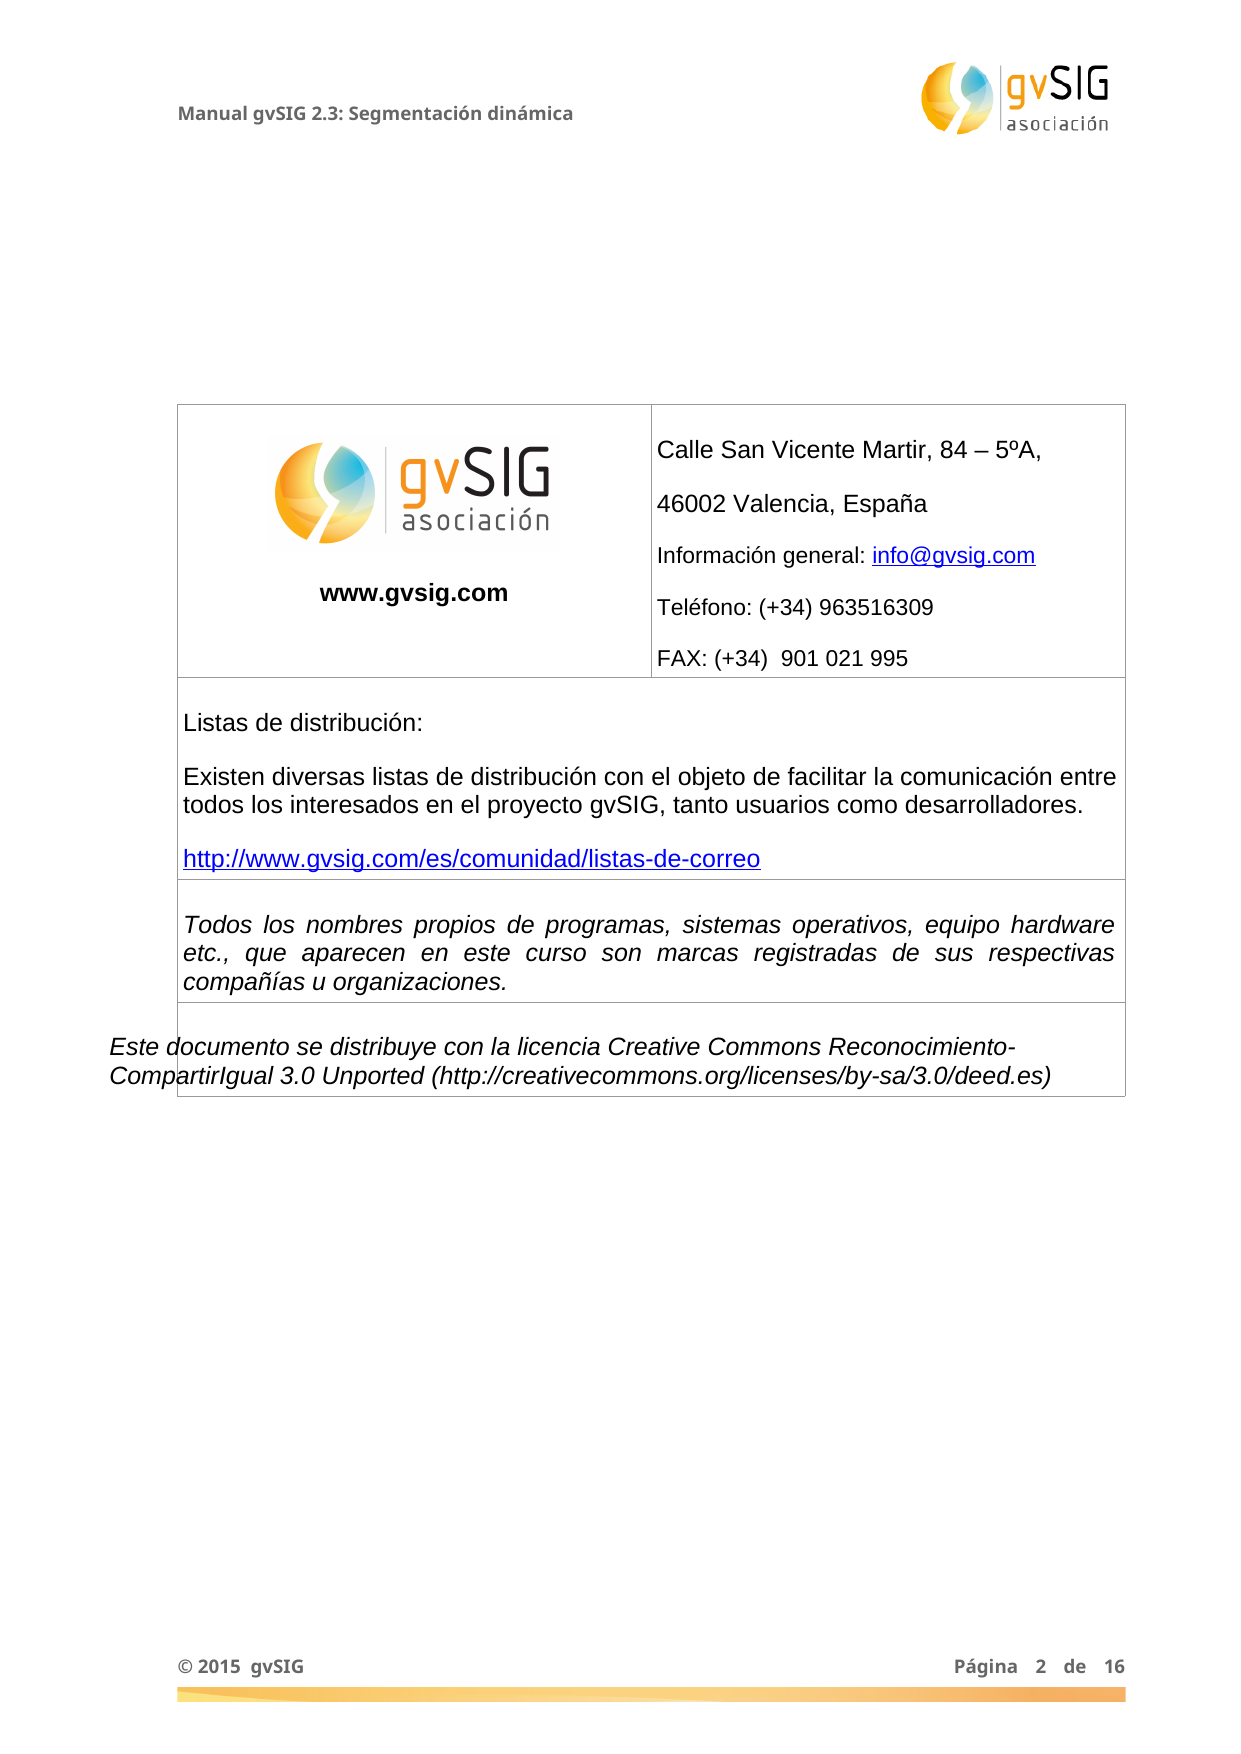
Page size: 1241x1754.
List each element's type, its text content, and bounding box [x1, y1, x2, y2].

table_cell Todos los nombres propios de programas, sistemas operativos, equipo hardware etc., que aparecen en este curso son marcas registradas de sus respectivas compañías u organizaciones. [178, 880, 1125, 1002]
table_header Calle San Vicente Martir, 84 – 5ºA, 46002 Valencia, España Información general: info@gvsig.com Teléfono: (+34) 963516309 FAX: (+34) 901 021 995 [652, 405, 1125, 677]
picture [902, 47, 1122, 148]
picture [177, 1687, 1126, 1702]
table_cell Este documento se distribuye con la licencia Creative Commons Reconocimiento-CompartirIgual 3.0 Unported (http://creativecommons.org/licenses/by-sa/3.0/deed.es) [178, 1003, 1125, 1096]
table_cell Listas de distribución: Existen diversas listas de distribución con el objeto de facilitar la comunicación entre todos los interesados en el proyecto gvSIG, tanto usuarios como desarrolladores. http://www.gvsig.com/es/comunidad/listas-de-correo [178, 678, 1125, 879]
picture [267, 435, 561, 553]
table_header www.gvsig.com [178, 405, 651, 677]
